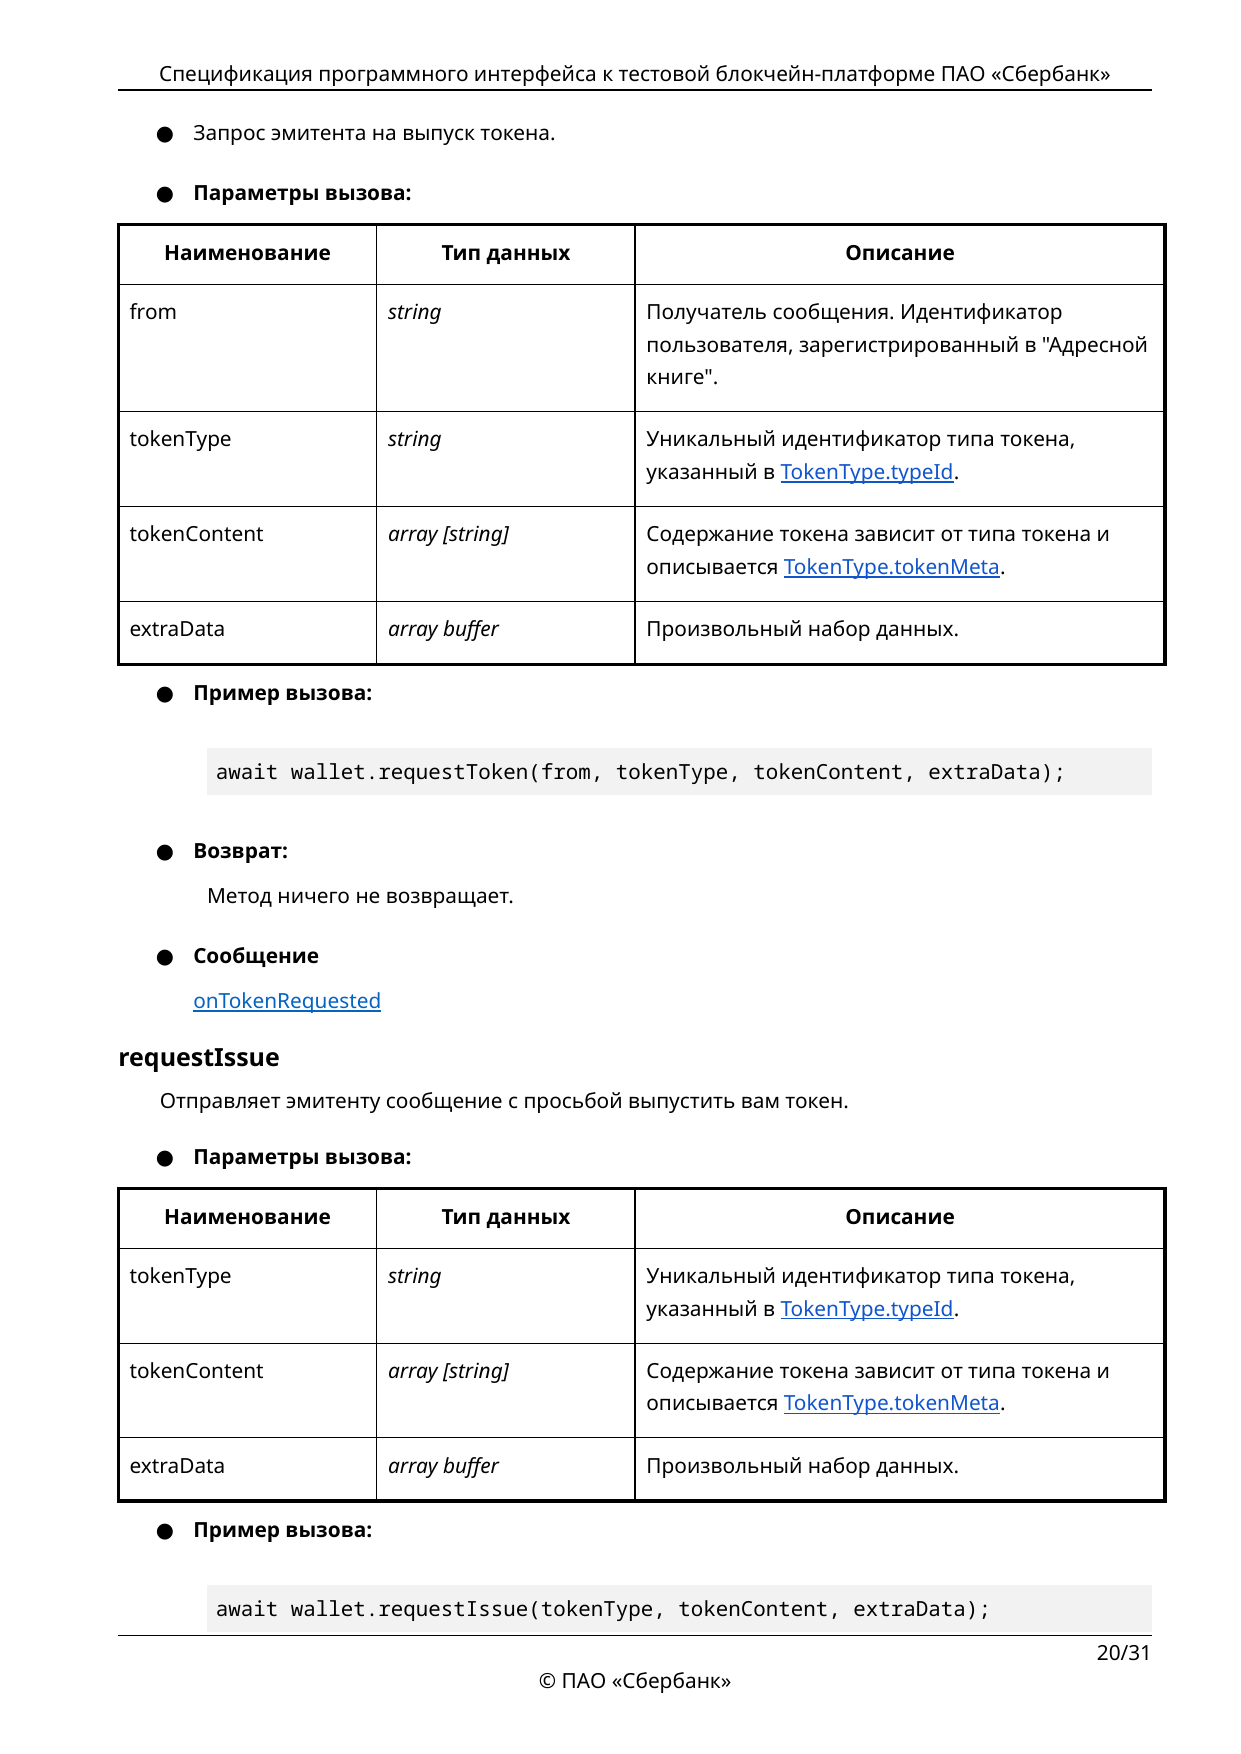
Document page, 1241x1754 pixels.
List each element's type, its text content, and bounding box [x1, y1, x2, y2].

list Параметры вызова: [156, 1142, 1152, 1170]
table_cell array [string] [377, 507, 634, 601]
table_cell Уникальный идентификатор типа токена, указанный в TokenType.typeId. [636, 412, 1163, 506]
list Параметры вызова: [156, 178, 1152, 206]
table_cell extraData [120, 1438, 376, 1499]
table_cell Содержание токена зависит от типа токена и описывается TokenType.tokenMeta. [636, 507, 1163, 601]
table_cell Произвольный набор данных. [636, 602, 1163, 663]
table_cell Уникальный идентификатор типа токена, указанный в TokenType.typeId. [636, 1249, 1163, 1342]
table_header Описание [636, 226, 1163, 284]
list Пример вызова: [156, 678, 1152, 707]
table_cell tokenContent [120, 507, 376, 601]
table_cell array [string] [377, 1344, 634, 1437]
table_header Тип данных [377, 226, 634, 284]
list Запрос эмитента на выпуск токена. [156, 118, 1152, 147]
text onTokenRequested [193, 986, 1152, 1015]
table_header Наименование [120, 226, 376, 284]
text Отправляет эмитенту сообщение с просьбой выпустить вам токен. [118, 1086, 1152, 1115]
text Метод ничего не возвращает. [207, 881, 1152, 910]
subtitle requestIssue [118, 1040, 1152, 1074]
table_cell Произвольный набор данных. [636, 1438, 1163, 1499]
text await wallet.requestToken(from, tokenType, tokenContent, extraData); [208, 750, 1151, 794]
table_cell Получатель сообщения. Идентификатор пользователя, зарегистрированный в "Адресной книге". [636, 285, 1163, 411]
table_cell string [377, 412, 634, 506]
table_header Тип данных [377, 1190, 634, 1248]
table_cell array buffer [377, 1438, 634, 1499]
table_header Описание [636, 1190, 1163, 1248]
list Возврат: [156, 836, 1152, 865]
table_cell string [377, 285, 634, 411]
table_cell from [120, 285, 376, 411]
table_cell tokenContent [120, 1344, 376, 1437]
table_cell array buffer [377, 602, 634, 663]
table_header Наименование [120, 1190, 376, 1248]
table_cell tokenType [120, 1249, 376, 1342]
text await wallet.requestIssue(tokenType, tokenContent, extraData); [208, 1586, 1151, 1631]
list Пример вызова: [156, 1515, 1152, 1543]
table_cell extraData [120, 602, 376, 663]
table_cell Содержание токена зависит от типа токена и описывается TokenType.tokenMeta. [636, 1344, 1163, 1437]
table_cell tokenType [120, 412, 376, 506]
list Сообщение [156, 941, 1152, 969]
table_cell string [377, 1249, 634, 1342]
